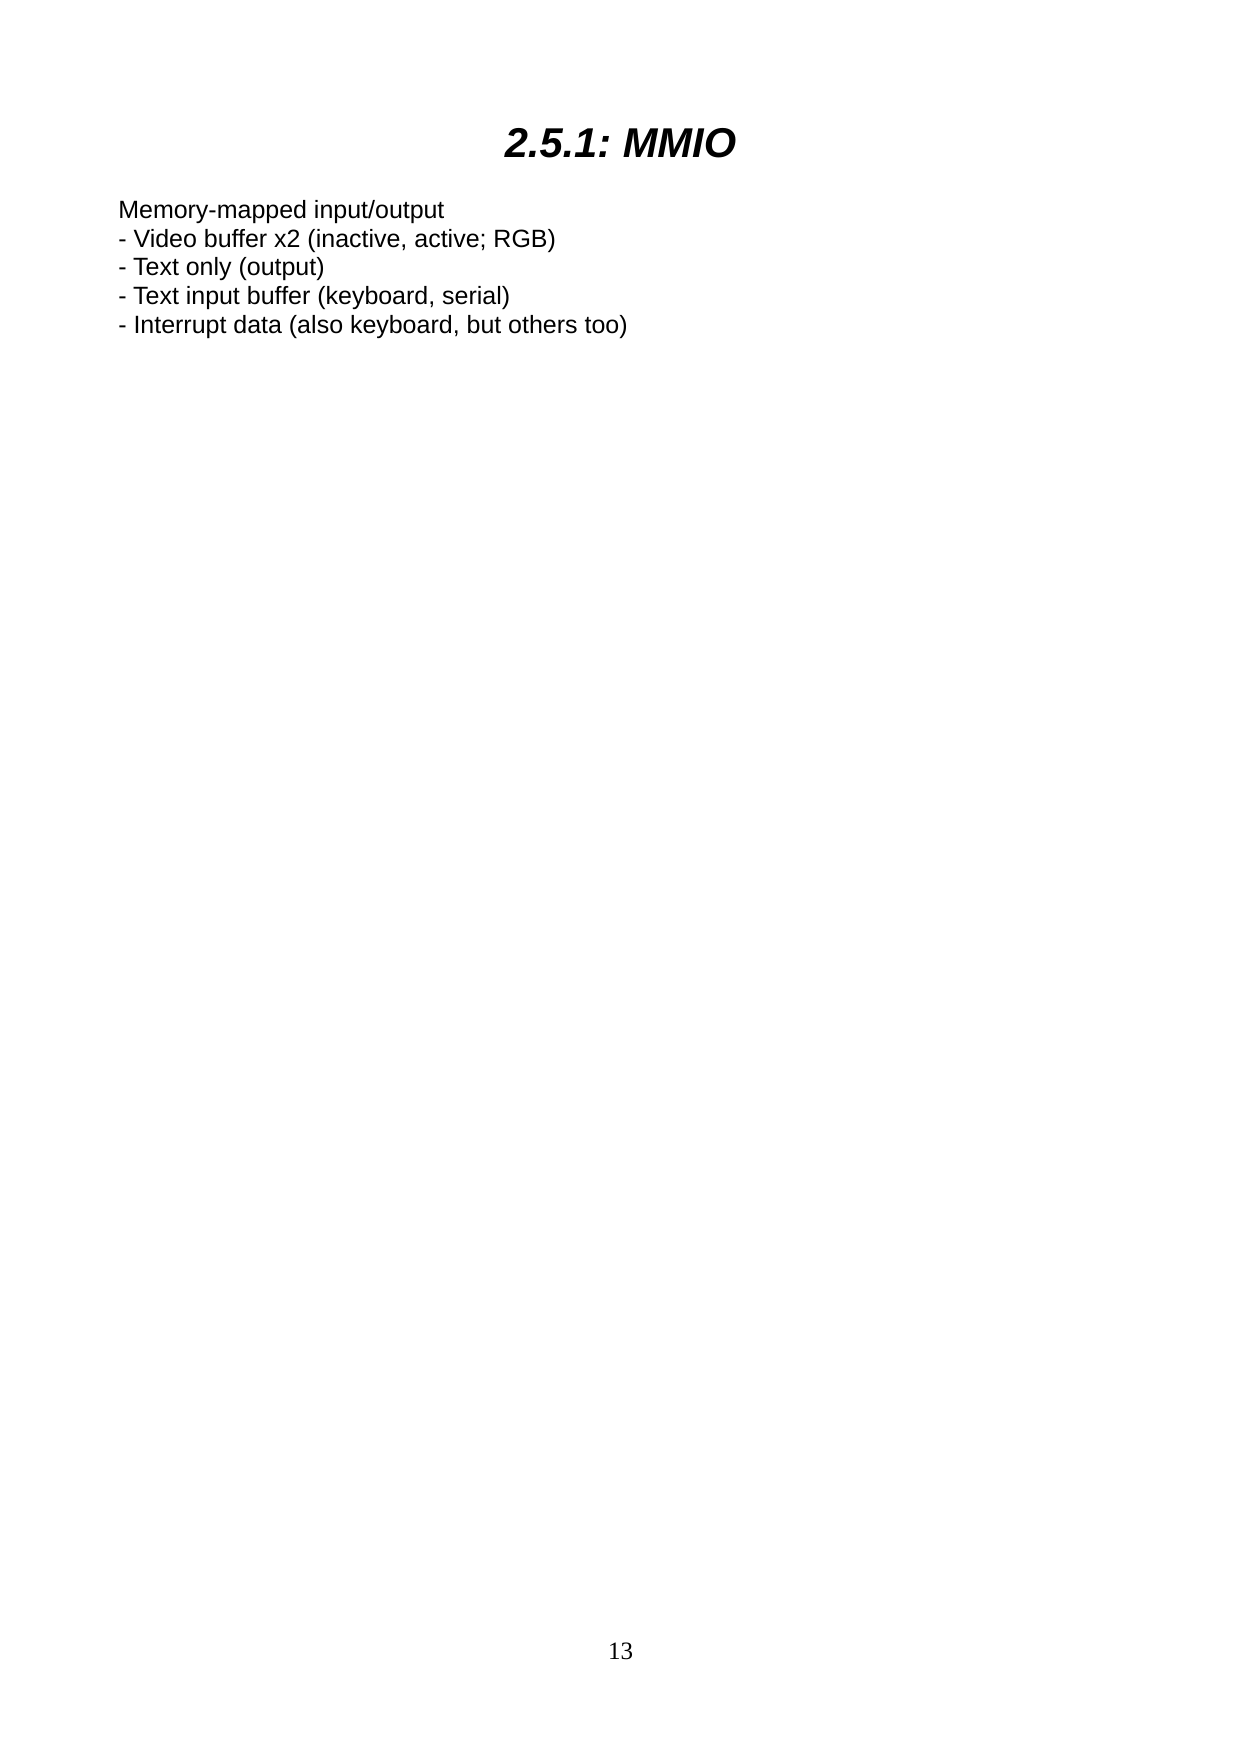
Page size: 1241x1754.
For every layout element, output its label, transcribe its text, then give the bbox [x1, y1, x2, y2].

text - Interrupt data (also keyboard, but others too) [118, 310, 1122, 338]
text - Text only (output) [118, 252, 1122, 281]
text - Text input buffer (keyboard, serial) [118, 281, 1122, 310]
text Memory-mapped input/output [118, 195, 1122, 223]
text 2.5.1: MMIO [118, 118, 1122, 166]
text - Video buffer x2 (inactive, active; RGB) [118, 223, 1122, 252]
